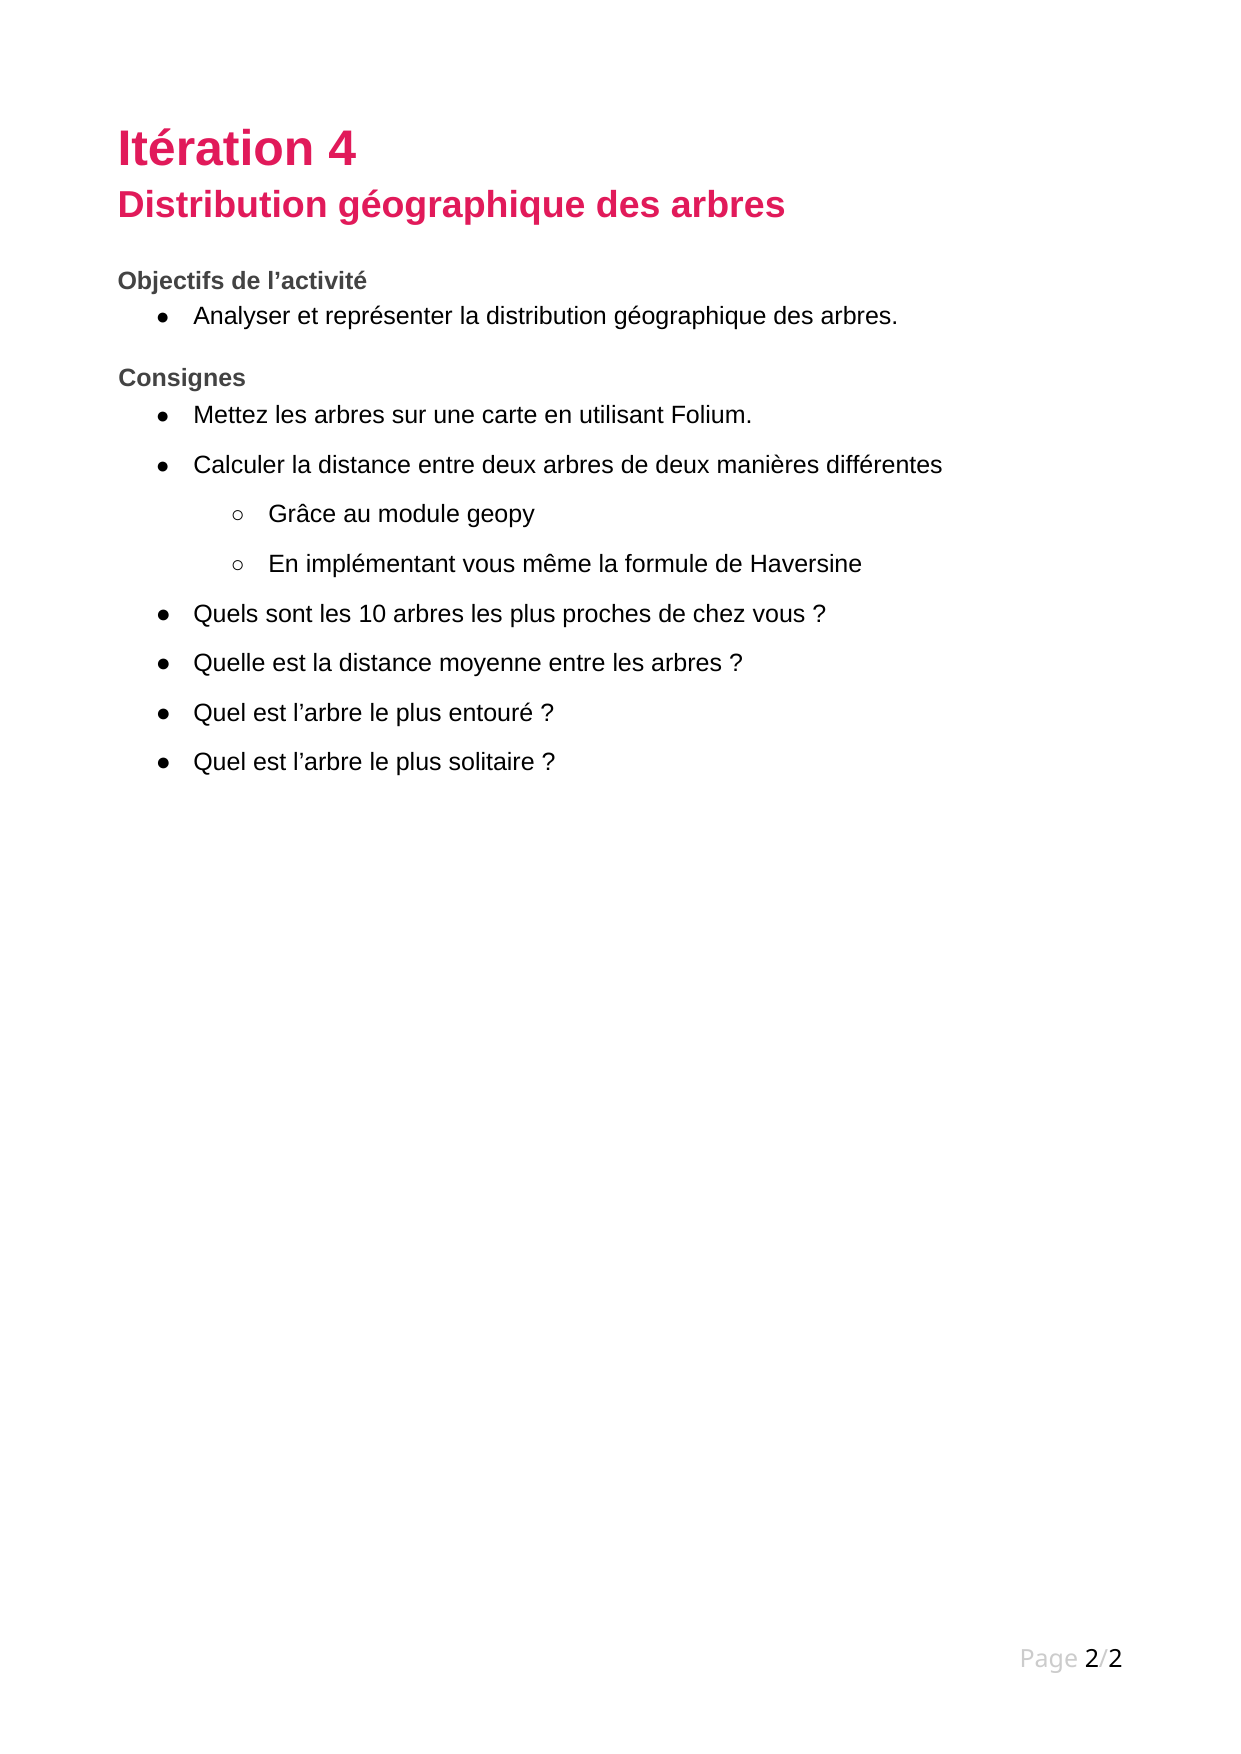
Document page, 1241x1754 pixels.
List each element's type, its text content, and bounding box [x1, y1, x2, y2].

list Quel est l’arbre le plus solitaire ? [156, 747, 1122, 776]
title Itération 4 [117, 118, 1122, 176]
subtitle Consignes [118, 363, 1122, 392]
list Quels sont les 10 arbres les plus proches de chez vous ? [156, 599, 1122, 627]
title Objectifs de l’activité [117, 266, 1122, 295]
list Grâce au module geopy [231, 499, 1122, 528]
list Mettez les arbres sur une carte en utilisant Folium. [156, 400, 1122, 429]
list En implémentant vous même la formule de Haversine [231, 549, 1122, 578]
title Distribution géographique des arbres [117, 182, 1122, 225]
list Analyser et représenter la distribution géographique des arbres. [156, 301, 1122, 330]
list Quel est l’arbre le plus entouré ? [156, 698, 1122, 727]
list Calculer la distance entre deux arbres de deux manières différentes [156, 450, 1122, 479]
list Quelle est la distance moyenne entre les arbres ? [156, 648, 1122, 677]
